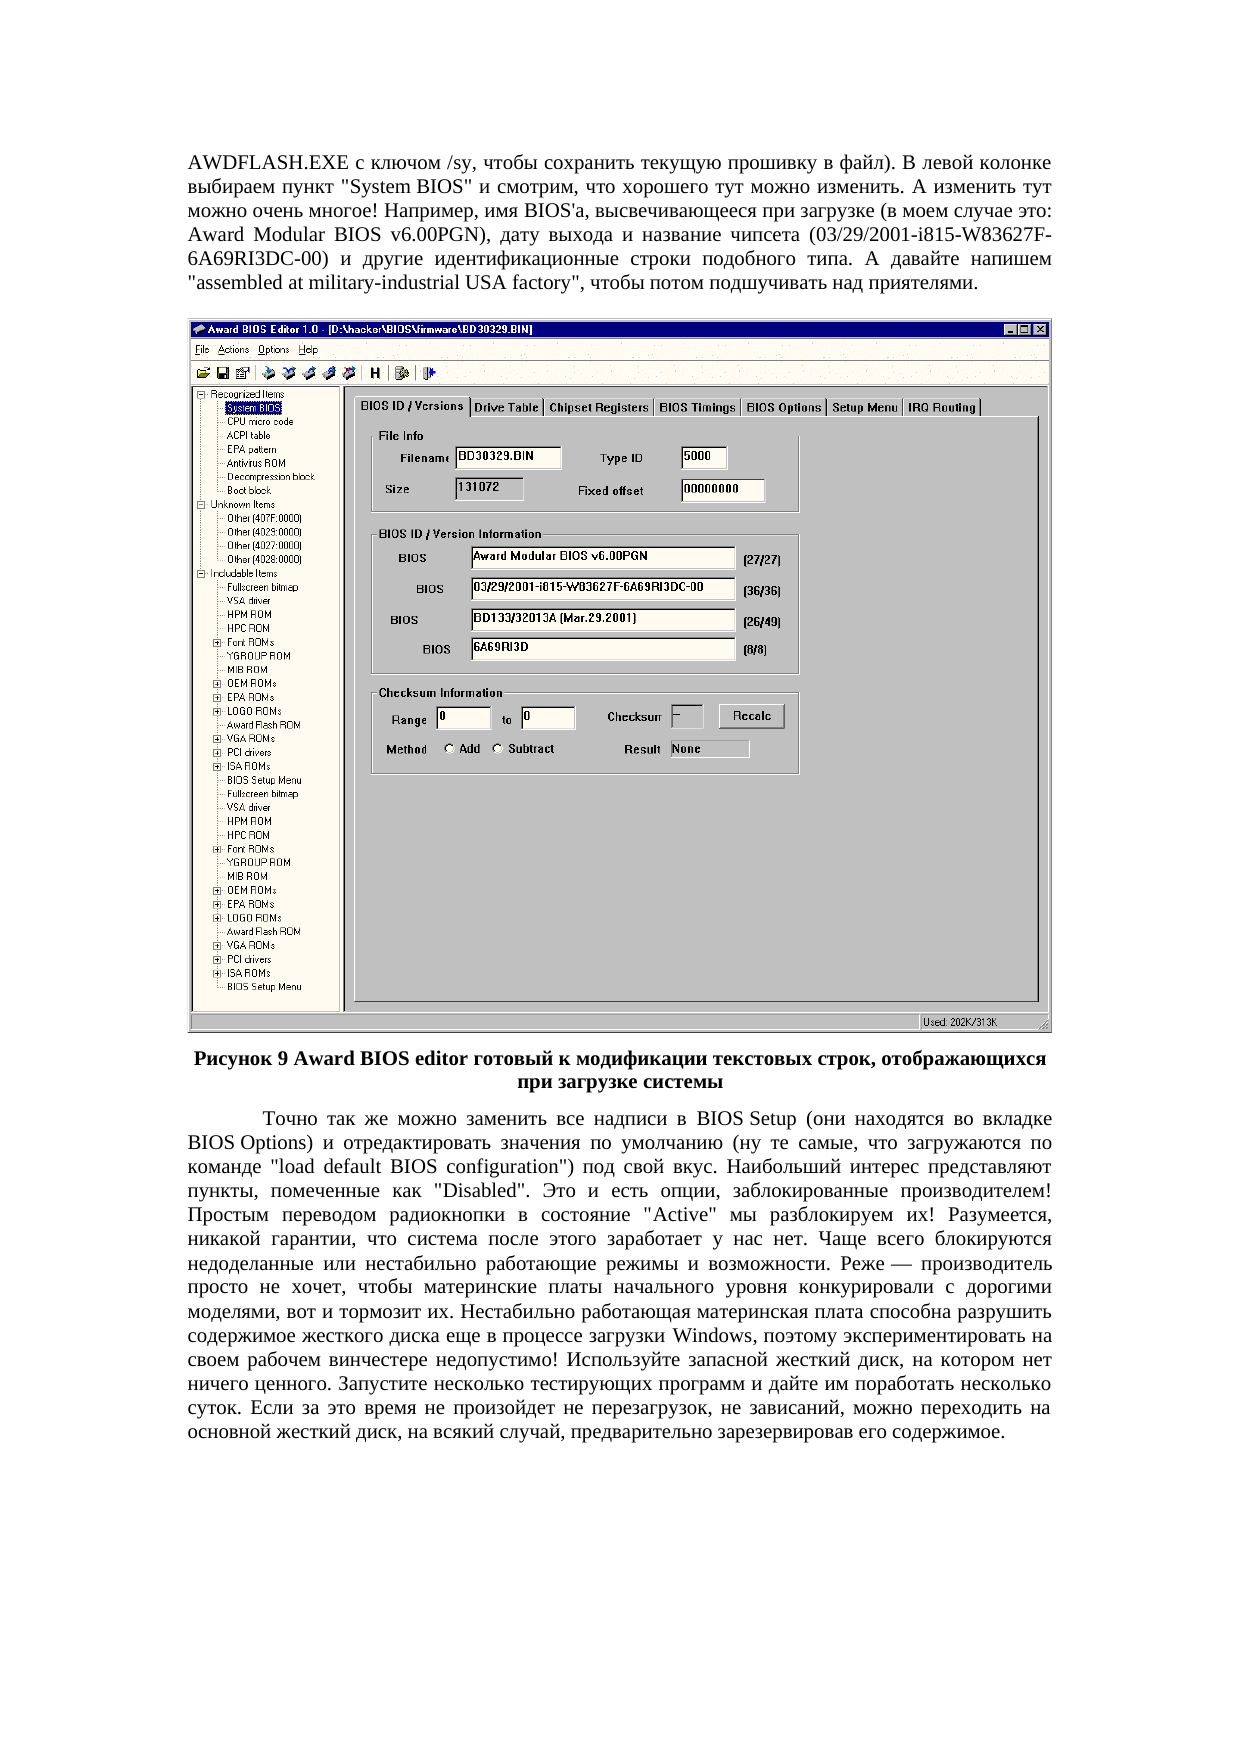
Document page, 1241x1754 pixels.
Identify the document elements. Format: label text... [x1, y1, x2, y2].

picture [187, 318, 1052, 1033]
text AWDFLASH.EXE с ключом /sy, чтобы сохранить текущую прошивку в файл). В левой колонке выбираем пункт "System BIOS" и смотрим, что хорошего тут можно изменить. А изменить тут можно очень многое! Например, имя BIOS'а, высвечивающееся при загрузке (в моем случае это: Award Modular BIOS v6.00PGN), дату выхода и название чипсета (03/29/2001-i815-W83627F-6A69RI3DC-00) и другие идентификационные строки подобного типа. А давайте напишем "assembled at military-industrial USA factory", чтобы потом подшучивать над приятелями. [187, 150, 1053, 294]
text Точно так же можно заменить все надписи в BIOS Setup (они находятся во вкладке BIOS Options) и отредактировать значения по умолчанию (ну те самые, что загружаются по команде "load default BIOS configuration") под свой вкус. Наибольший интерес представляют пункты, помеченные как "Disabled". Это и есть опции, заблокированные производителем! Простым переводом радиокнопки в состояние "Active" мы разблокируем их! Разумеется, никакой гарантии, что система после этого заработает у нас нет. Чаще всего блокируются недоделанные или нестабильно работающие режимы и возможности. Реже — производитель просто не хочет, чтобы материнские платы начального уровня конкурировали с дорогими моделями, вот и тормозит их. Нестабильно работающая материнская плата способна разрушить содержимое жесткого диска еще в процессе загрузки Windows, поэтому экспериментировать на своем рабочем винчестере недопустимо! Используйте запасной жесткий диск, на котором нет ничего ценного. Запустите несколько тестирующих программ и дайте им поработать несколько суток. Если за это время не произойдет не перезагрузок, не зависаний, можно переходить на основной жесткий диск, на всякий случай, предварительно зарезервировав его содержимое. [187, 1106, 1053, 1443]
text Рисунок 9 Award BIOS editor готовый к модификации текстовых строк, отображающихся при загрузке системы [187, 1045, 1053, 1093]
